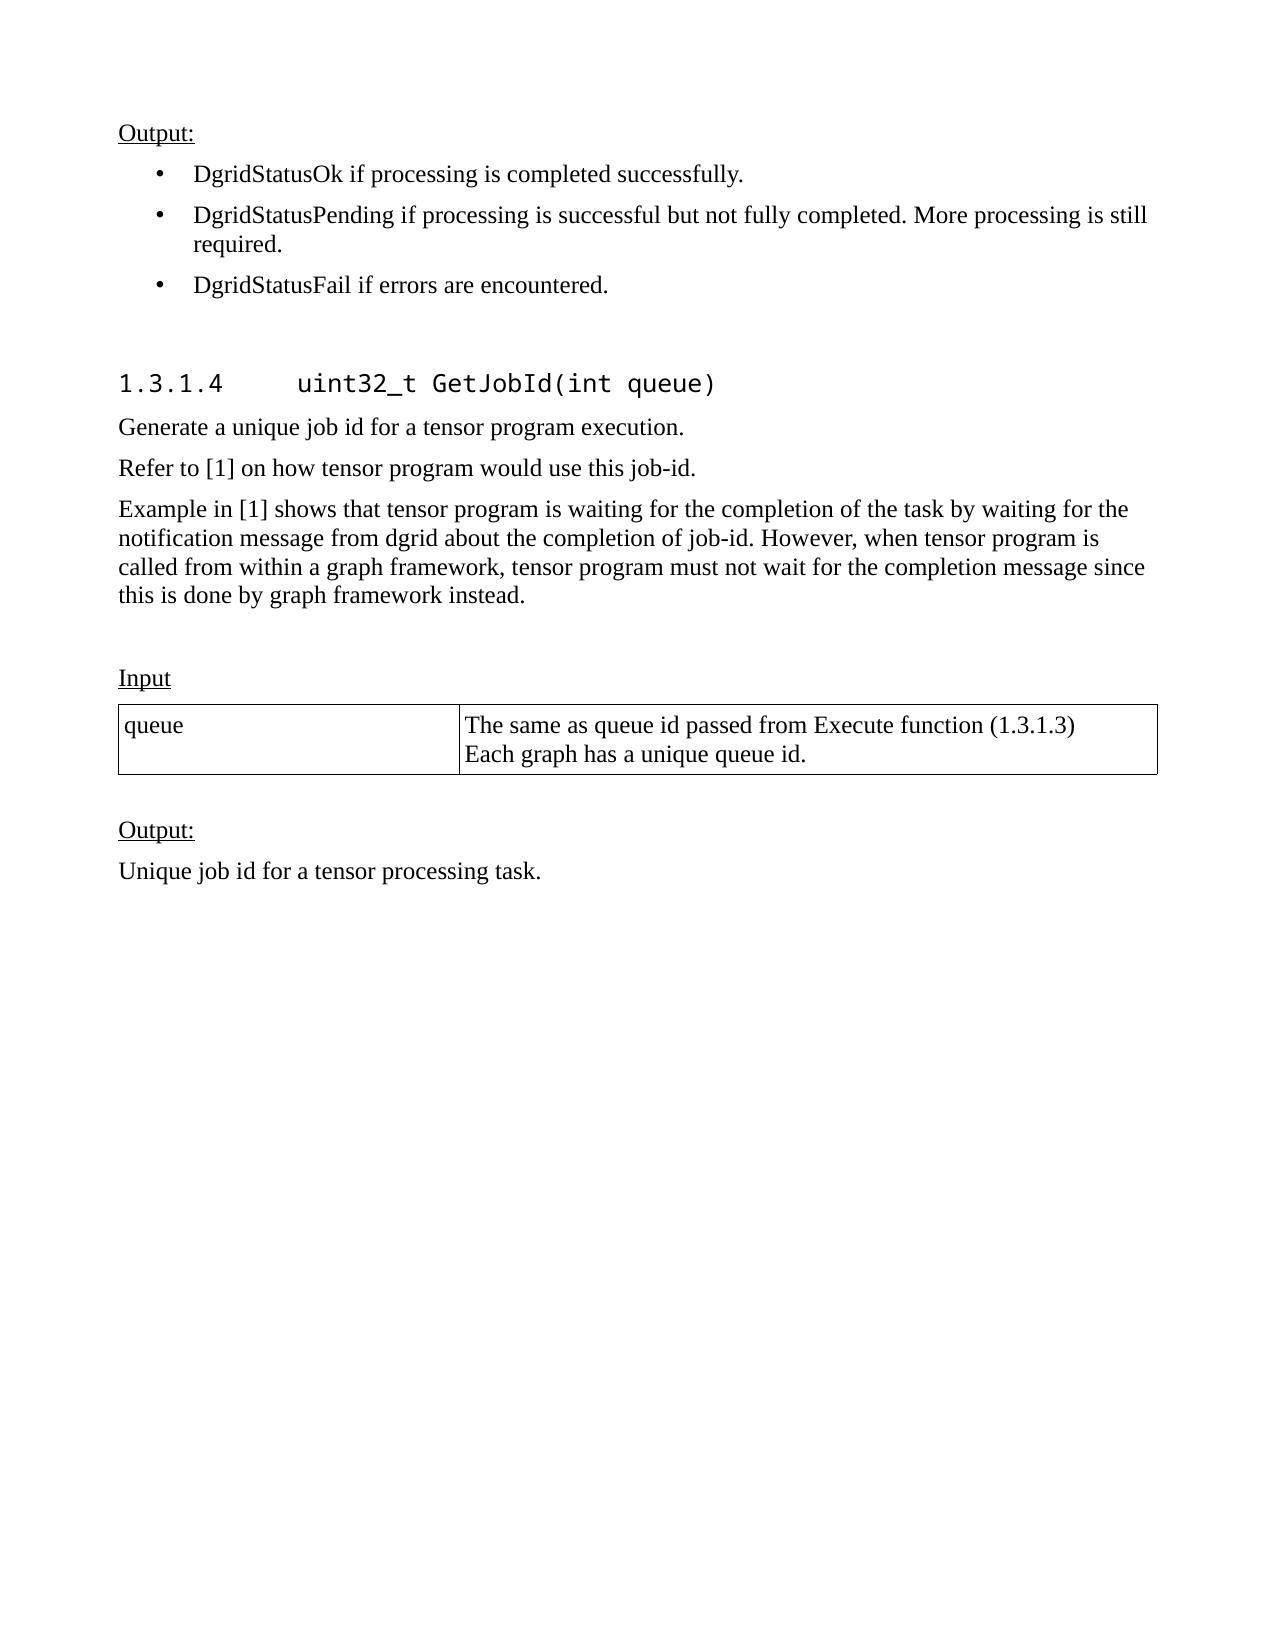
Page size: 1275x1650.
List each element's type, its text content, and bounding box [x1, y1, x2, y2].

text Unique job id for a tensor processing task. [118, 856, 1157, 885]
table_header queue [119, 705, 459, 773]
list DgridStatusOk if processing is completed successfully. [156, 159, 1157, 188]
list DgridStatusFail if errors are encountered. [156, 271, 1157, 299]
text Generate a unique job id for a tensor program execution. [118, 412, 1157, 441]
list DgridStatusPending if processing is successful but not fully completed. More processing is still required. [156, 201, 1157, 258]
text Output: [118, 118, 1157, 147]
text Output: [118, 815, 1157, 843]
table_header The same as queue id passed from Execute function (1.3.1.3) Each graph has a unique queue id. [460, 705, 1157, 773]
text Refer to [1] on how tensor program would use this job-id. [118, 453, 1157, 482]
text Example in [1] shows that tensor program is waiting for the completion of the task by waiting for the notification message from dgrid about the completion of job-id. However, when tensor program is called from within a graph framework, tensor program must not wait for the completion message since this is done by graph framework instead. [118, 494, 1157, 609]
subtitle uint32_t GetJobId(int queue) [118, 365, 1157, 399]
text Input [118, 663, 1157, 692]
